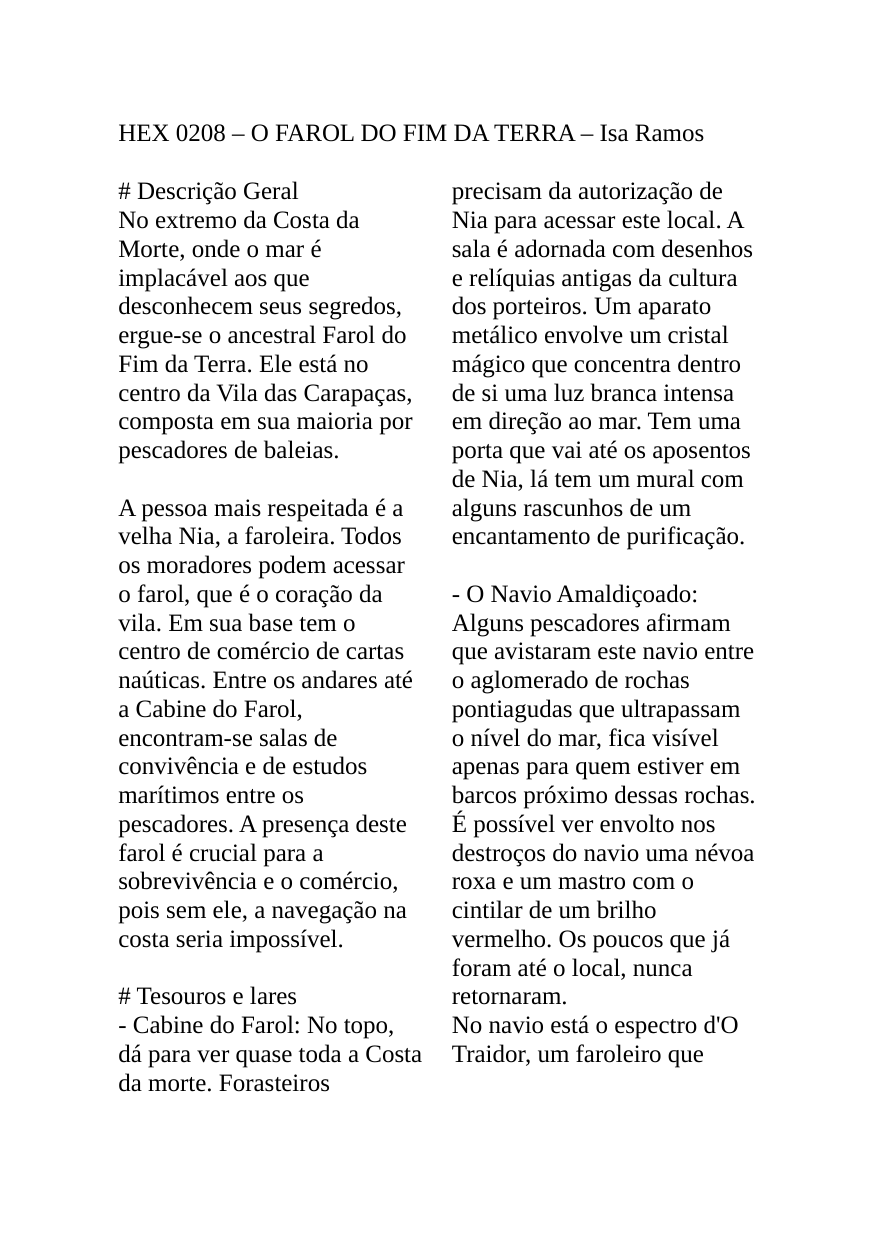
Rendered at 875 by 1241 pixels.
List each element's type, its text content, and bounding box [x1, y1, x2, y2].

text precisam da autorização de Nia para acessar este local. A sala é adornada com desenhos e relíquias antigas da cultura dos porteiros. Um aparato metálico envolve um cristal mágico que concentra dentro de si uma luz branca intensa em direção ao mar. Tem uma porta que vai até os aposentos de Nia, lá tem um mural com alguns rascunhos de um encantamento de purificação. [452, 176, 756, 550]
text No navio está o espectro d'O Traidor, um faroleiro que [452, 1010, 756, 1068]
text - O Navio Amaldiçoado: Alguns pescadores afirmam que avistaram este navio entre o aglomerado de rochas pontiagudas que ultrapassam o nível do mar, fica visível apenas para quem estiver em barcos próximo dessas rochas. [452, 579, 756, 809]
text É possível ver envolto nos destroços do navio uma névoa roxa e um mastro com o cintilar de um brilho vermelho. Os poucos que já foram até o local, nunca retornaram. [452, 809, 756, 1010]
text # Descrição Geral No extremo da Costa da Morte, onde o mar é implacável aos que desconhecem seus segredos, ergue-se o ancestral Farol do Fim da Terra. Ele está no centro da Vila das Carapaças, composta em sua maioria por pescadores de baleias. [118, 176, 422, 464]
text A pessoa mais respeitada é a velha Nia, a faroleira. Todos os moradores podem acessar o farol, que é o coração da vila. Em sua base tem o centro de comércio de cartas naúticas. Entre os andares até a Cabine do Farol, encontram-se salas de convivência e de estudos marítimos entre os pescadores. A presença deste farol é crucial para a sobrevivência e o comércio, pois sem ele, a navegação na costa seria impossível. # Tesouros e lares - Cabine do Farol: No topo, dá para ver quase toda a Costa da morte. Forasteiros [118, 493, 422, 1096]
